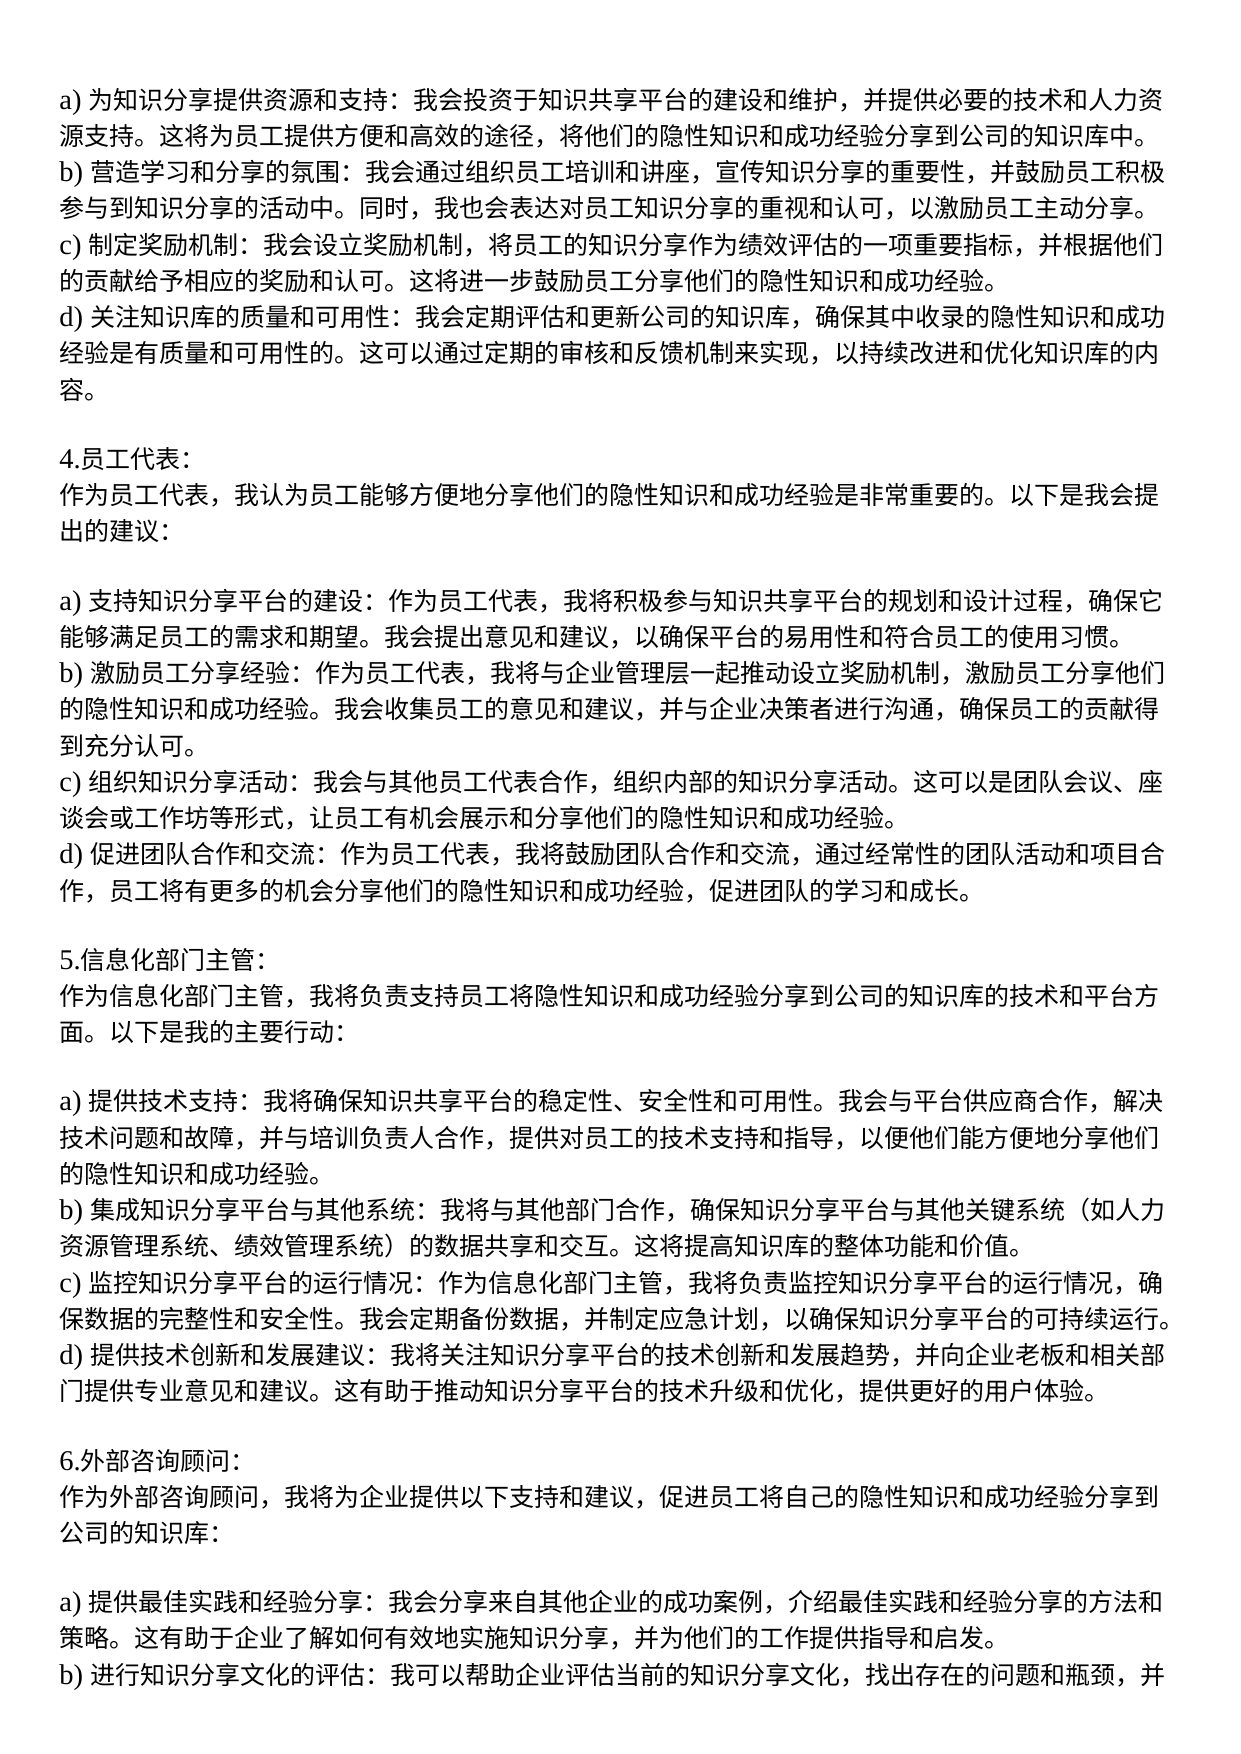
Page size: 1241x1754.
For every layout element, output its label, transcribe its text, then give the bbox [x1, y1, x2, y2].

text b) 激励员工分享经验：作为员工代表，我将与企业管理层一起推动设立奖励机制，激励员工分享他们的隐性知识和成功经验。我会收集员工的意见和建议，并与企业决策者进行沟通，确保员工的贡献得到充分认可。 [59, 653, 1181, 762]
text 6.外部咨询顾问： [59, 1441, 1181, 1477]
text d) 促进团队合作和交流：作为员工代表，我将鼓励团队合作和交流，通过经常性的团队活动和项目合作，员工将有更多的机会分享他们的隐性知识和成功经验，促进团队的学习和成长。 [59, 835, 1181, 907]
text d) 关注知识库的质量和可用性：我会定期评估和更新公司的知识库，确保其中收录的隐性知识和成功经验是有质量和可用性的。这可以通过定期的审核和反馈机制来实现，以持续改进和优化知识库的内容。 [59, 298, 1181, 406]
text 5.信息化部门主管： [59, 940, 1181, 976]
text c) 组织知识分享活动：我会与其他员工代表合作，组织内部的知识分享活动。这可以是团队会议、座谈会或工作坊等形式，让员工有机会展示和分享他们的隐性知识和成功经验。 [59, 762, 1181, 835]
text 4.员工代表： [59, 439, 1181, 476]
text c) 制定奖励机制：我会设立奖励机制，将员工的知识分享作为绩效评估的一项重要指标，并根据他们的贡献给予相应的奖励和认可。这将进一步鼓励员工分享他们的隐性知识和成功经验。 [59, 225, 1181, 298]
text b) 集成知识分享平台与其他系统：我将与其他部门合作，确保知识分享平台与其他关键系统（如人力资源管理系统、绩效管理系统）的数据共享和交互。这将提高知识库的整体功能和价值。 [59, 1191, 1181, 1263]
text a) 为知识分享提供资源和支持：我会投资于知识共享平台的建设和维护，并提供必要的技术和人力资源支持。这将为员工提供方便和高效的途径，将他们的隐性知识和成功经验分享到公司的知识库中。 [59, 80, 1181, 153]
text a) 提供技术支持：我将确保知识共享平台的稳定性、安全性和可用性。我会与平台供应商合作，解决技术问题和故障，并与培训负责人合作，提供对员工的技术支持和指导，以便他们能方便地分享他们的隐性知识和成功经验。 [59, 1082, 1181, 1191]
text 作为外部咨询顾问，我将为企业提供以下支持和建议，促进员工将自己的隐性知识和成功经验分享到公司的知识库： [59, 1477, 1181, 1550]
text b) 进行知识分享文化的评估：我可以帮助企业评估当前的知识分享文化，找出存在的问题和瓶颈，并 [59, 1655, 1181, 1691]
text c) 监控知识分享平台的运行情况：作为信息化部门主管，我将负责监控知识分享平台的运行情况，确保数据的完整性和安全性。我会定期备份数据，并制定应急计划，以确保知识分享平台的可持续运行。 [59, 1263, 1181, 1336]
text b) 营造学习和分享的氛围：我会通过组织员工培训和讲座，宣传知识分享的重要性，并鼓励员工积极参与到知识分享的活动中。同时，我也会表达对员工知识分享的重视和认可，以激励员工主动分享。 [59, 153, 1181, 225]
text 作为信息化部门主管，我将负责支持员工将隐性知识和成功经验分享到公司的知识库的技术和平台方面。以下是我的主要行动： [59, 976, 1181, 1049]
text a) 支持知识分享平台的建设：作为员工代表，我将积极参与知识共享平台的规划和设计过程，确保它能够满足员工的需求和期望。我会提出意见和建议，以确保平台的易用性和符合员工的使用习惯。 [59, 581, 1181, 653]
text 作为员工代表，我认为员工能够方便地分享他们的隐性知识和成功经验是非常重要的。以下是我会提出的建议： [59, 476, 1181, 548]
text d) 提供技术创新和发展建议：我将关注知识分享平台的技术创新和发展趋势，并向企业老板和相关部门提供专业意见和建议。这有助于推动知识分享平台的技术升级和优化，提供更好的用户体验。 [59, 1336, 1181, 1408]
text a) 提供最佳实践和经验分享：我会分享来自其他企业的成功案例，介绍最佳实践和经验分享的方法和策略。这有助于企业了解如何有效地实施知识分享，并为他们的工作提供指导和启发。 [59, 1583, 1181, 1655]
